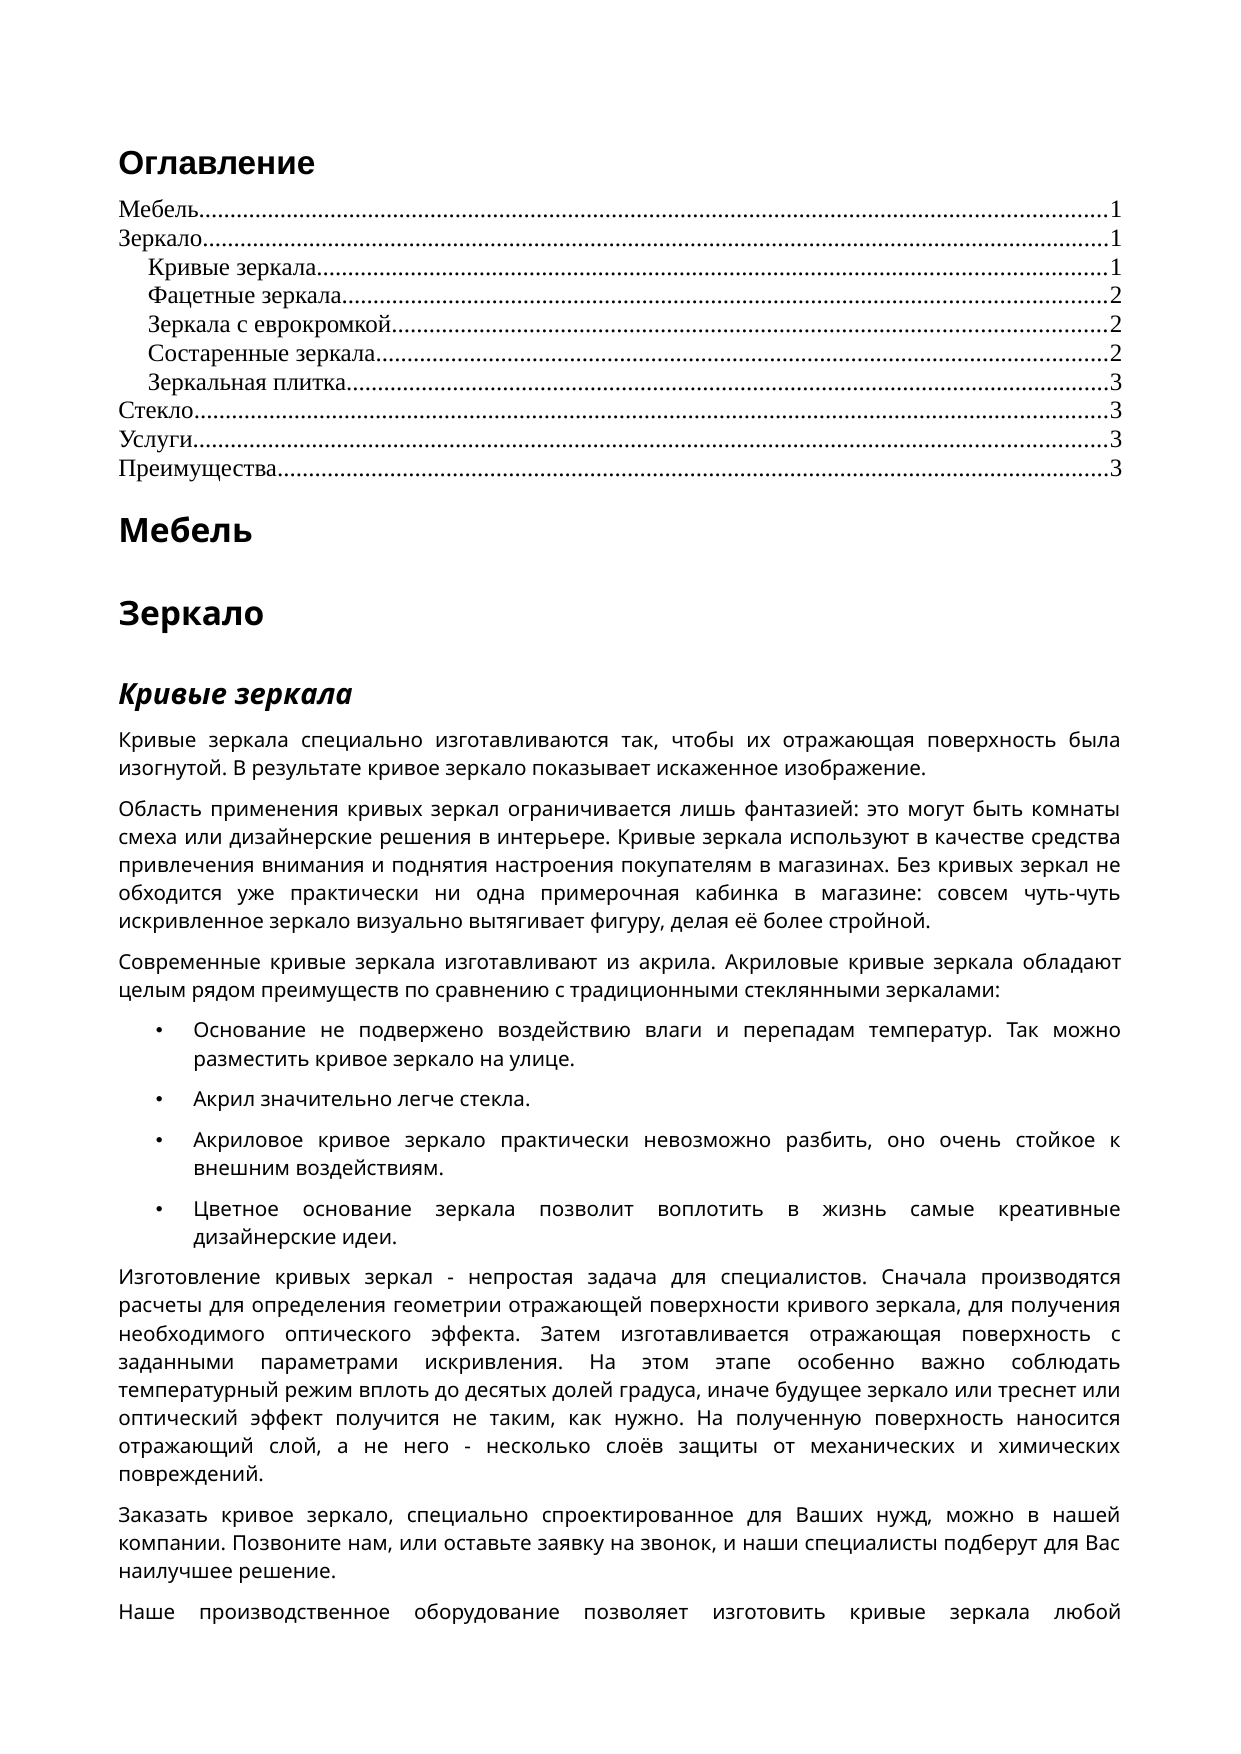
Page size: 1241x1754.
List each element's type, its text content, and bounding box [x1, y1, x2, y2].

list Акрил значительно легче стекла. [156, 1084, 1122, 1113]
text Область применения кривых зеркал ограничивается лишь фантазией: это могут быть комнаты смеха или дизайнерские решения в интерьере. Кривые зеркала используют в качестве средства привлечения внимания и поднятия настроения покупателям в магазинах. Без кривых зеркал не обходится уже практически ни одна примерочная кабинка в магазине: совсем чуть-чуть искривленное зеркало визуально вытягивает фигуру, делая её более стройной. [118, 794, 1122, 934]
subtitle Зеркало [118, 590, 1122, 636]
text Состаренные зеркала 2 [148, 338, 1122, 367]
text Зеркала с еврокромкой 2 [148, 309, 1122, 338]
subtitle Мебель [118, 507, 1122, 552]
subtitle Оглавление [118, 143, 1122, 182]
text Изготовление кривых зеркал - непростая задача для специалистов. Сначала производятся расчеты для определения геометрии отражающей поверхности кривого зеркала, для получения необходимого оптического эффекта. Затем изготавливается отражающая поверхность с заданными параметрами искривления. На этом этапе особенно важно соблюдать температурный режим вплоть до десятых долей градуса, иначе будущее зеркало или треснет или оптический эффект получится не таким, как нужно. На полученную поверхность наносится отражающий слой, а не него - несколько слоёв защиты от механических и химических повреждений. [118, 1263, 1122, 1488]
text Кривые зеркала 1 [148, 252, 1122, 280]
text Современные кривые зеркала изготавливают из акрила. Акриловые кривые зеркала обладают целым рядом преимуществ по сравнению с традиционными стеклянными зеркалами: [118, 947, 1122, 1003]
text Зеркало 1 [118, 223, 1122, 252]
list Акриловое кривое зеркало практически невозможно разбить, оно очень стойкое к внешним воздействиям. [156, 1125, 1122, 1181]
list Основание не подвержено воздействию влаги и перепадам температур. Так можно разместить кривое зеркало на улице. [156, 1016, 1122, 1072]
text Преимущества 3 [118, 453, 1122, 482]
text Мебель 1 [118, 194, 1122, 223]
text Кривые зеркала специально изготавливаются так, чтобы их отражающая поверхность была изогнутой. В результате кривое зеркало показывает искаженное изображение. [118, 725, 1122, 781]
text Стекло 3 [118, 395, 1122, 424]
text Услуги 3 [118, 424, 1122, 453]
text Наше производственное оборудование позволяет изготовить кривые зеркала любой [118, 1597, 1122, 1625]
text Заказать кривое зеркало, специально спроектированное для Ваших нужд, можно в нашей компании. Позвоните нам, или оставьте заявку на звонок, и наши специалисты подберут для Вас наилучшее решение. [118, 1500, 1122, 1584]
text Зеркальная плитка 3 [148, 367, 1122, 395]
text Фацетные зеркала 2 [148, 280, 1122, 309]
subtitle Кривые зеркала [118, 673, 1122, 713]
list Цветное основание зеркала позволит воплотить в жизнь самые креативные дизайнерские идеи. [156, 1194, 1122, 1250]
